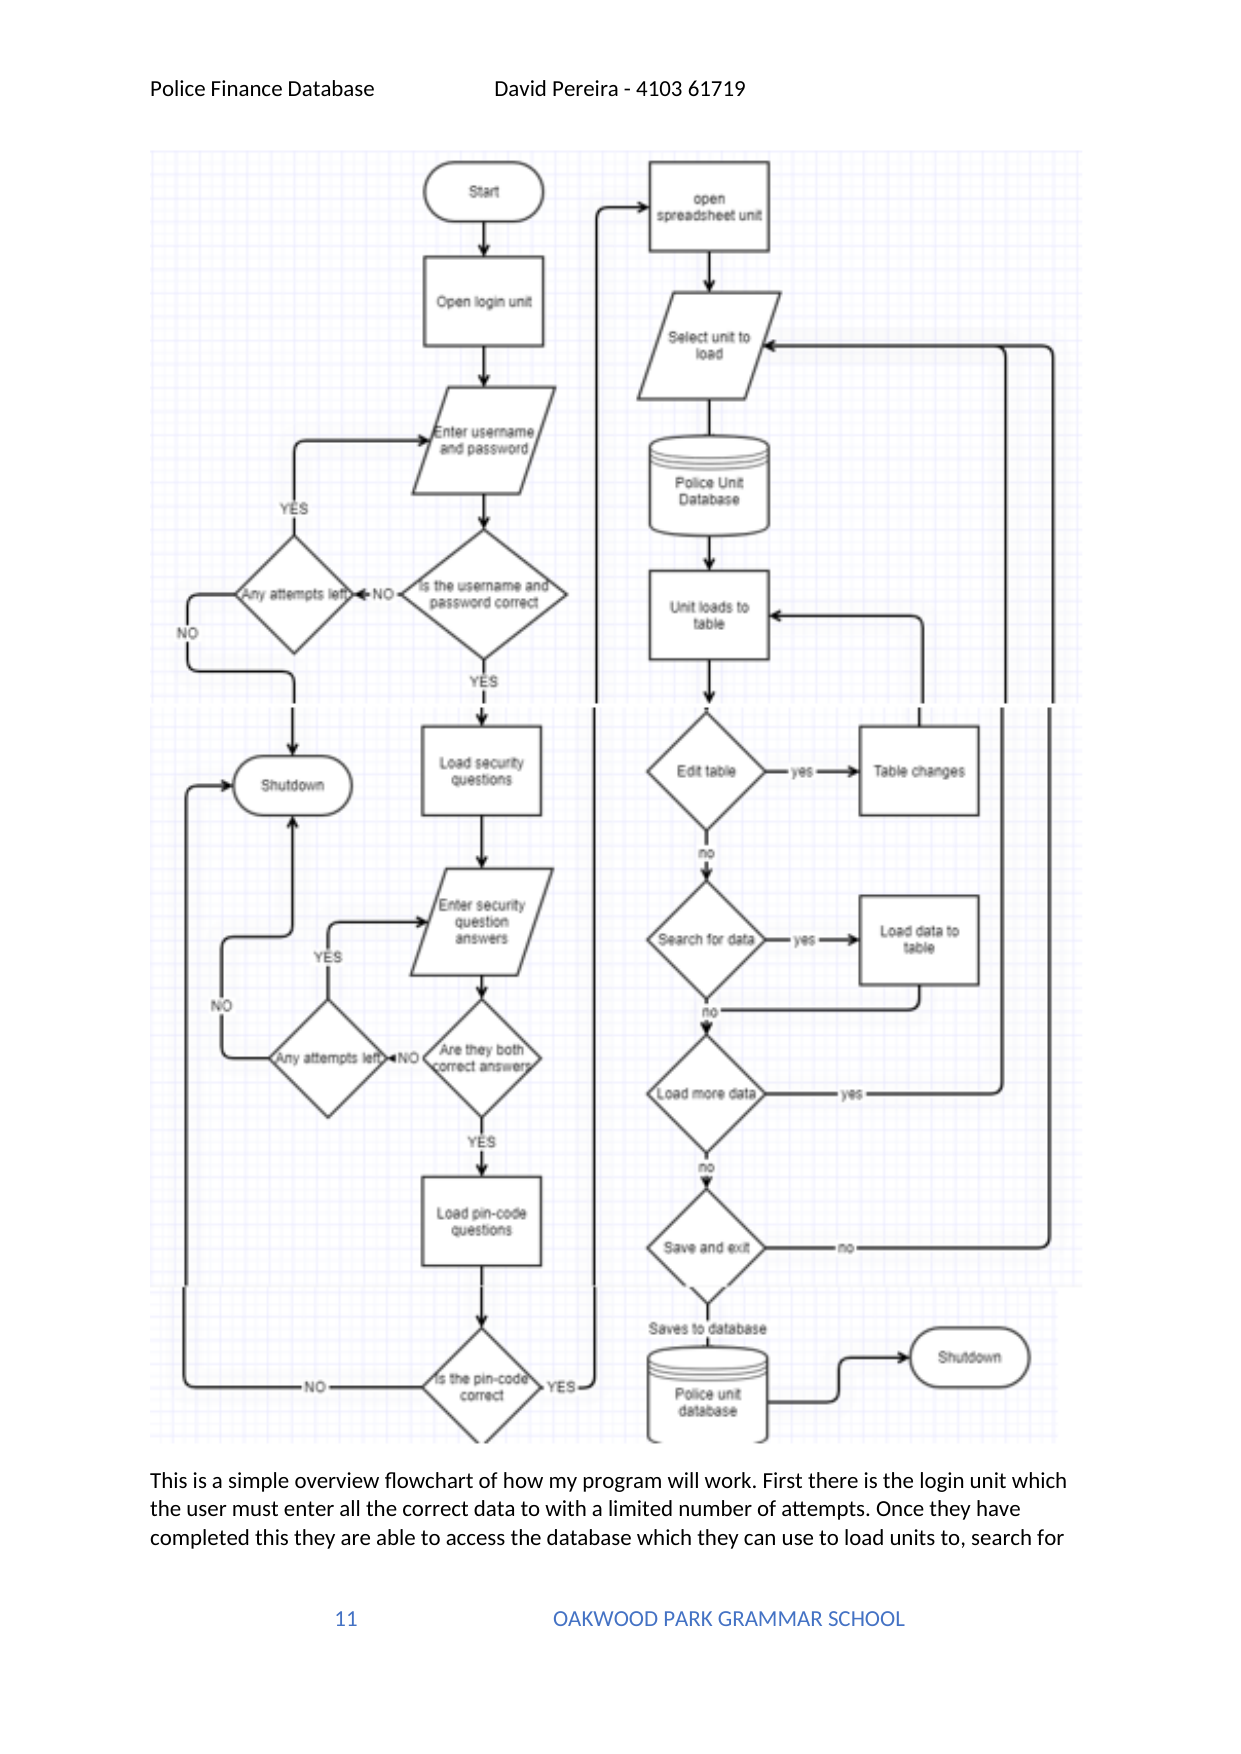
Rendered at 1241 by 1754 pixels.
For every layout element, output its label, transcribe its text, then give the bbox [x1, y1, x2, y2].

text This is a simple overview flowchart of how my program will work. First there is the login unit which the user must enter all the correct data to with a limited number of attempts. Once they have completed this they are able to access the database which they can use to load units to, search for [150, 1467, 1090, 1551]
